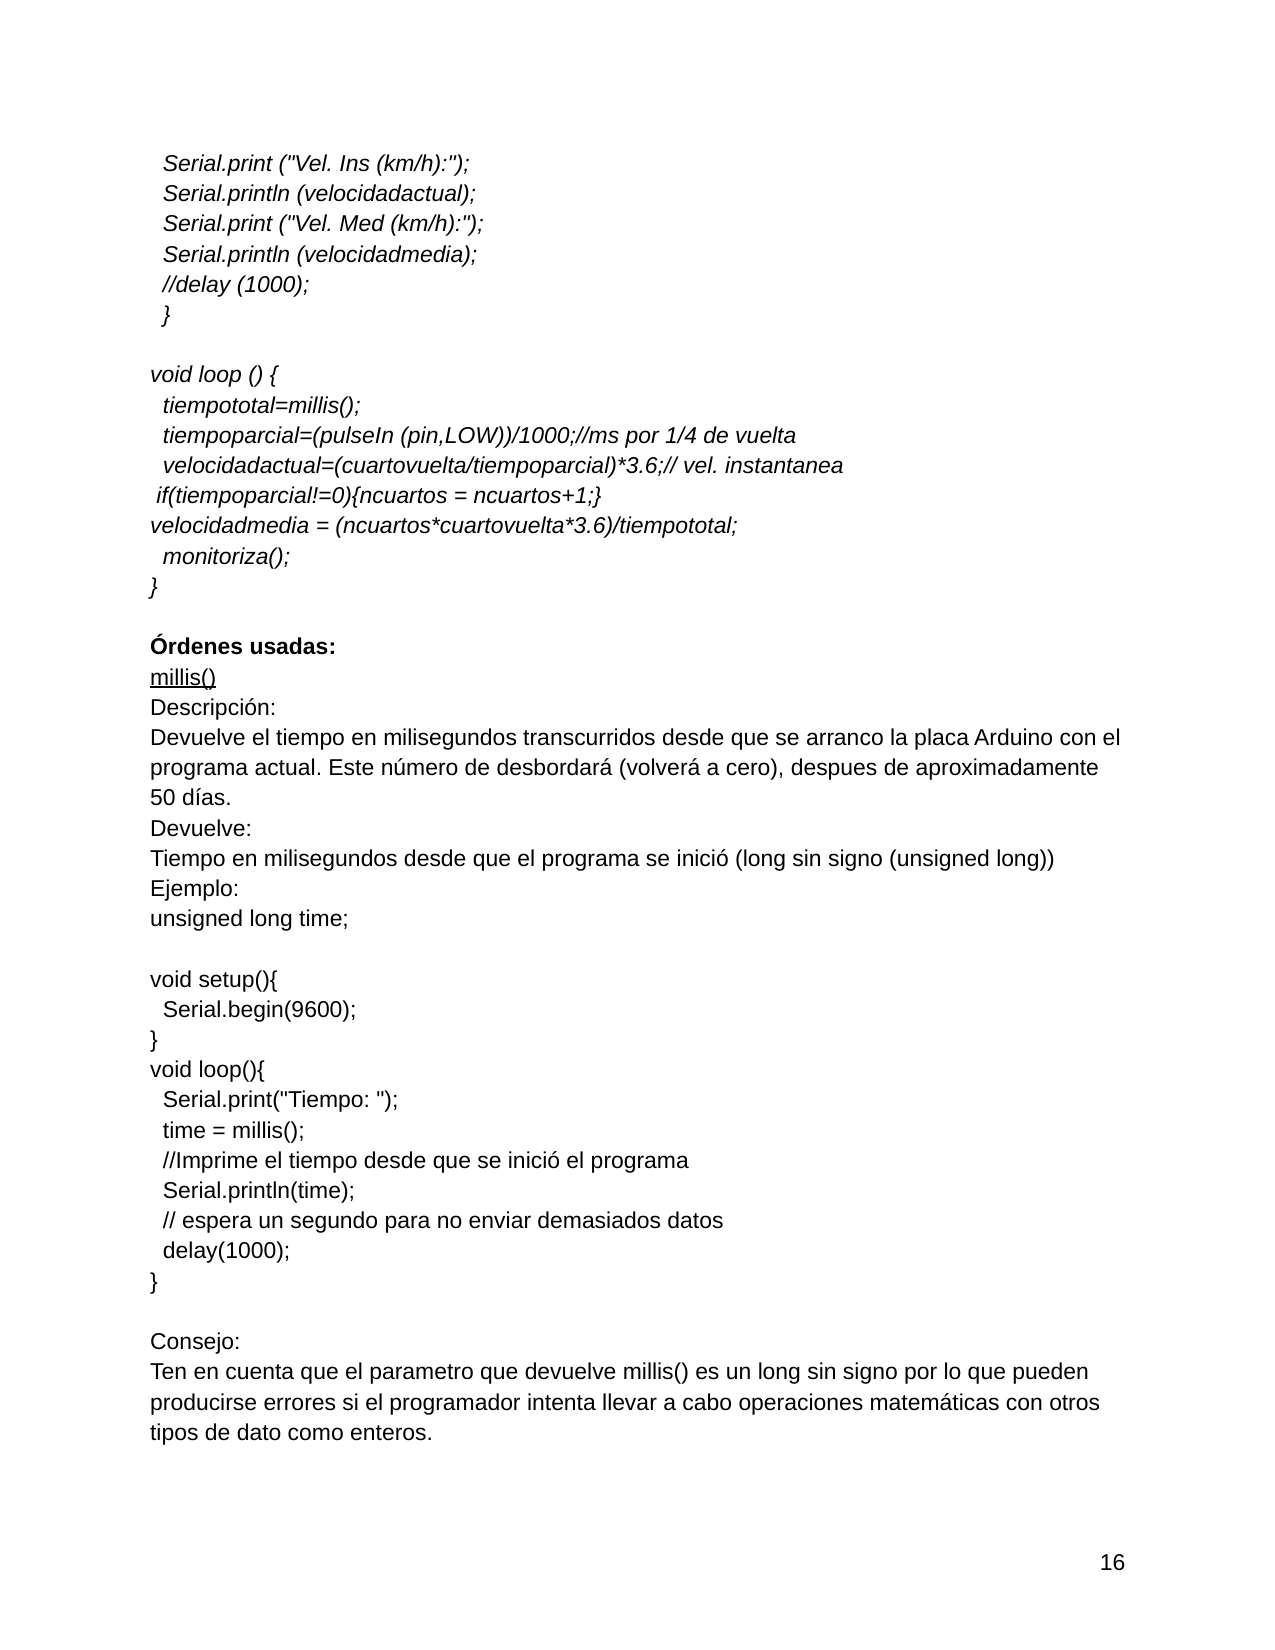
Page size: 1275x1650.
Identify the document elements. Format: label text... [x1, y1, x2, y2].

text monitoriza(); [150, 543, 1125, 569]
text Tiempo en milisegundos desde que el programa se inició (long sin signo (unsigned long)) [150, 845, 1125, 871]
text Descripción: [150, 694, 1125, 720]
text velocidadactual=(cuartovuelta/tiempoparcial)*3.6;// vel. instantanea [150, 452, 1125, 478]
text if(tiempoparcial!=0){ncuartos = ncuartos+1;} [150, 482, 1125, 509]
text Serial.print ("Vel. Ins (km/h):"); [150, 150, 1125, 176]
text Devuelve el tiempo en milisegundos transcurridos desde que se arranco la placa Arduino con el programa actual. Este número de desbordará (volverá a cero), despues de aproximadamente 50 días. [150, 724, 1125, 811]
text } [150, 301, 1125, 327]
text millis() [150, 663, 1125, 690]
text } [150, 573, 1125, 599]
text unsigned long time; void setup(){ Serial.begin(9600); } void loop(){ Serial.print("Tiempo: "); time = millis(); //Imprime el tiempo desde que se inició el programa Serial.println(time); // espera un segundo para no enviar demasiados datos delay(1000); } [150, 905, 1125, 1324]
text tiempoparcial=(pulseIn (pin,LOW))/1000;//ms por 1/4 de vuelta [150, 422, 1125, 448]
text Órdenes usadas: [150, 633, 1125, 660]
text velocidadmedia = (ncuartos*cuartovuelta*3.6)/tiempototal; [150, 512, 1125, 539]
text //delay (1000); [150, 271, 1125, 297]
text tiempototal=millis(); [150, 392, 1125, 418]
text Serial.println (velocidadactual); [150, 180, 1125, 207]
text Serial.println (velocidadmedia); [150, 241, 1125, 267]
text Devuelve: [150, 814, 1125, 841]
text Serial.print ("Vel. Med (km/h):"); [150, 210, 1125, 237]
text Ten en cuenta que el parametro que devuelve millis() es un long sin signo por lo que pueden producirse errores si el programador intenta llevar a cabo operaciones matemáticas con otros tipos de dato como enteros. [150, 1358, 1125, 1445]
text Ejemplo: [150, 875, 1125, 901]
text Consejo: [150, 1328, 1125, 1354]
text void loop () { [150, 361, 1125, 388]
